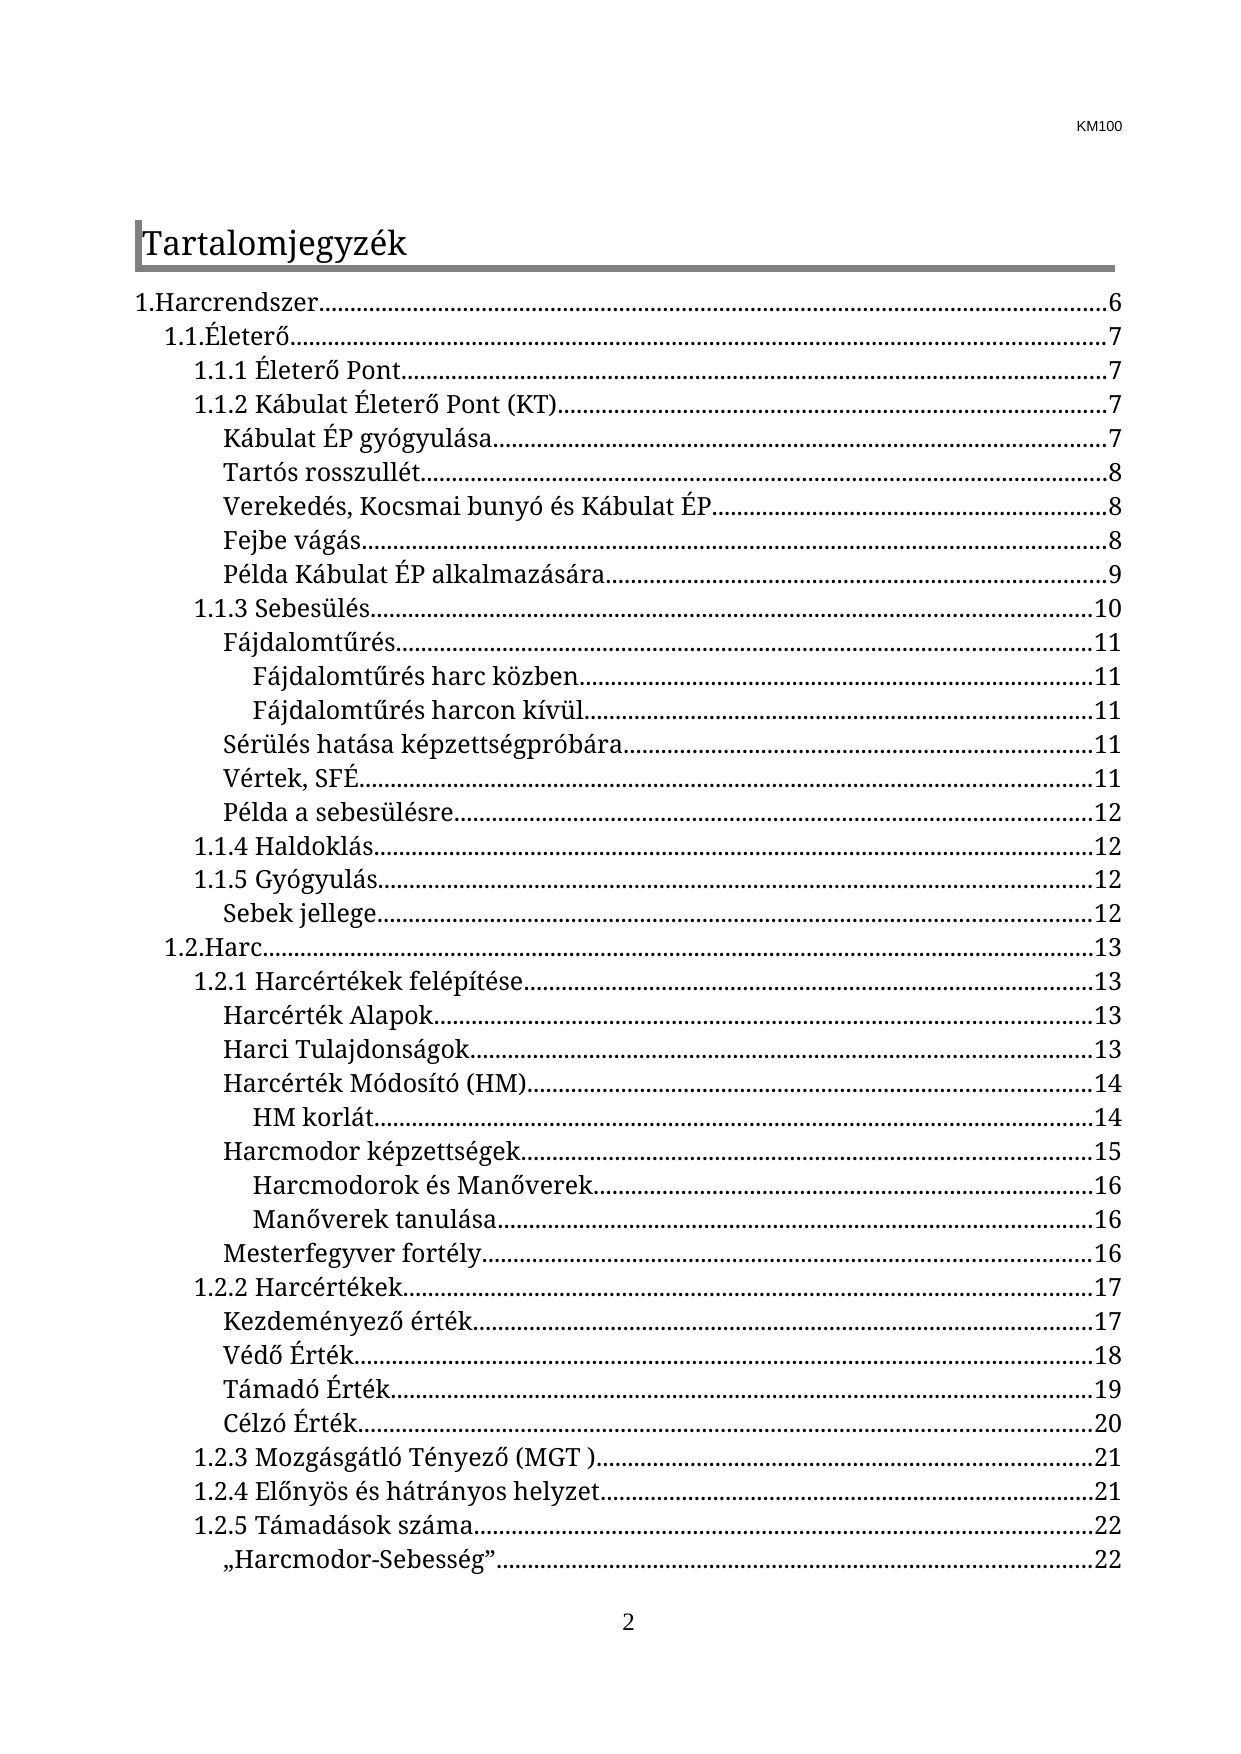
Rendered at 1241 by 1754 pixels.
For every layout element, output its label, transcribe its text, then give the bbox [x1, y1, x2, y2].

text 1.2.Harc 13 [164, 930, 1122, 964]
text Harcmodor képzettségek 15 [223, 1134, 1122, 1168]
text Kábulat ÉP gyógyulása 7 [223, 421, 1122, 455]
text 1.1.5 Gyógyulás 12 [193, 862, 1122, 896]
text Sebek jellege 12 [223, 896, 1122, 930]
text 1.2.1 Harcértékek felépítése 13 [193, 964, 1122, 998]
text Verekedés, Kocsmai bunyó és Kábulat ÉP 8 [223, 489, 1122, 523]
text Fájdalomtűrés harcon kívül 11 [252, 692, 1122, 726]
text Védő Érték 18 [223, 1338, 1122, 1372]
text 1.1.1 Életerő Pont 7 [193, 353, 1122, 387]
text Harcérték Alapok 13 [223, 998, 1122, 1032]
text Kezdeményező érték 17 [223, 1304, 1122, 1338]
text Vértek, SFÉ 11 [223, 760, 1122, 794]
text Sérülés hatása képzettségpróbára 11 [223, 726, 1122, 760]
text Fájdalomtűrés harc közben 11 [252, 658, 1122, 692]
text „Harcmodor-Sebesség” 22 [223, 1541, 1122, 1575]
text Mesterfegyver fortély 16 [223, 1236, 1122, 1270]
text 1.1.2 Kábulat Életerő Pont (KT) 7 [193, 387, 1122, 421]
text 1.1.Életerő 7 [164, 319, 1122, 353]
text Fájdalomtűrés 11 [223, 624, 1122, 658]
text 1.1.3 Sebesülés 10 [193, 591, 1122, 624]
text 1.2.5 Támadások száma 22 [193, 1507, 1122, 1541]
text HM korlát 14 [252, 1100, 1122, 1134]
subtitle Tartalomjegyzék [142, 220, 1122, 265]
text 1.Harcrendszer 6 [134, 285, 1122, 319]
text Harci Tulajdonságok 13 [223, 1032, 1122, 1066]
text 1.2.4 Előnyös és hátrányos helyzet 21 [193, 1473, 1122, 1507]
text Példa a sebesülésre 12 [223, 794, 1122, 828]
text 1.2.3 Mozgásgátló Tényező (MGT ) 21 [193, 1439, 1122, 1473]
text Manőverek tanulása 16 [252, 1202, 1122, 1236]
text Tartós rosszullét 8 [223, 455, 1122, 489]
text 1.1.4 Haldoklás 12 [193, 828, 1122, 862]
text Harcmodorok és Manőverek 16 [252, 1168, 1122, 1202]
text Fejbe vágás 8 [223, 523, 1122, 557]
text 1.2.2 Harcértékek 17 [193, 1270, 1122, 1304]
text Harcérték Módosító (HM) 14 [223, 1066, 1122, 1100]
text Támadó Érték 19 [223, 1372, 1122, 1406]
text Célzó Érték 20 [223, 1406, 1122, 1439]
text Példa Kábulat ÉP alkalmazására 9 [223, 557, 1122, 591]
